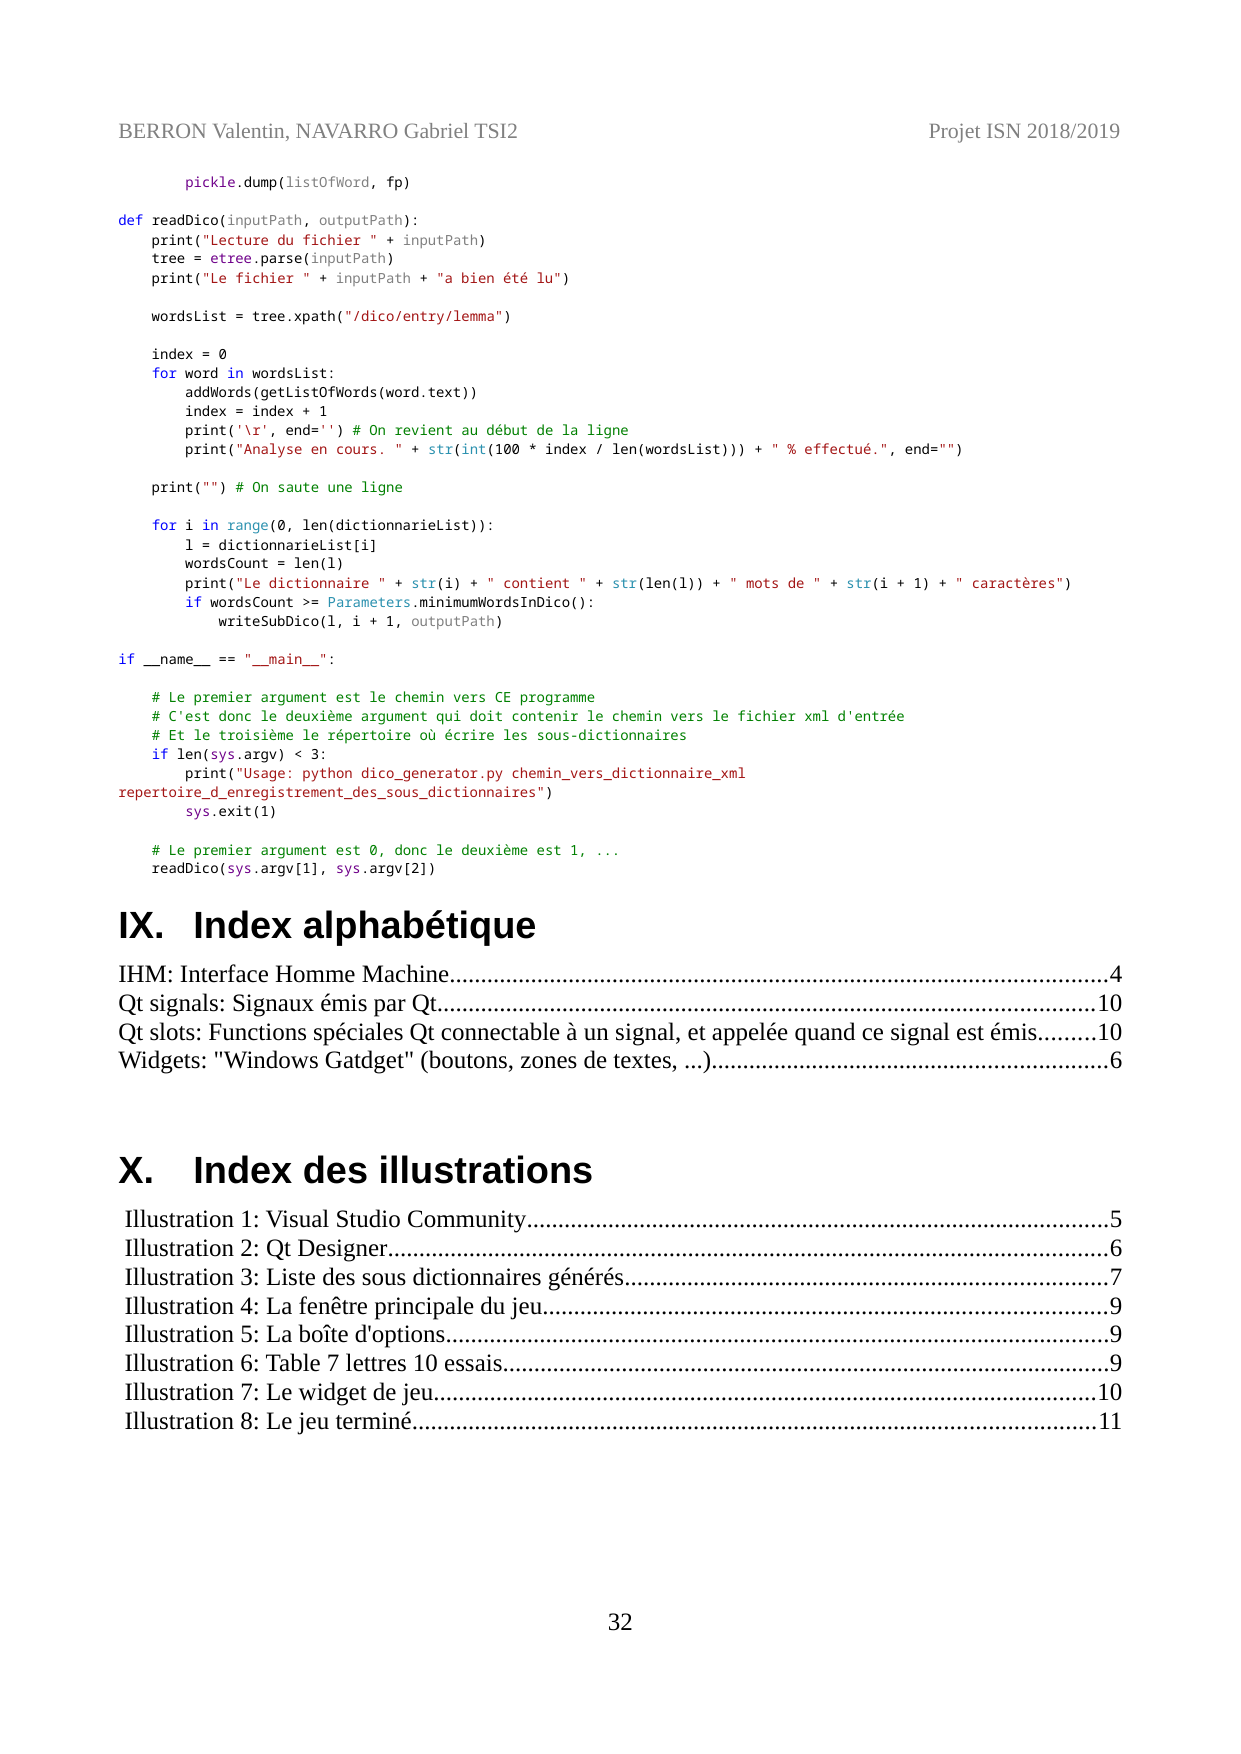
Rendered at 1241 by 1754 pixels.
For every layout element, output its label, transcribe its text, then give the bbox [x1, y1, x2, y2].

text Qt signals: Signaux émis par Qt 10 [118, 988, 1122, 1017]
text if wordsCount >= Parameters.minimumWordsInDico(): [118, 592, 1122, 611]
text writeSubDico(l, i + 1, outputPath) [118, 611, 1122, 630]
text index = index + 1 [118, 402, 1122, 421]
text # Et le troisième le répertoire où écrire les sous-dictionnaires [118, 726, 1122, 745]
text l = dictionnarieList[i] [118, 535, 1122, 554]
text Illustration 3: Liste des sous dictionnaires générés 7 [118, 1262, 1122, 1291]
text pickle.dump(listOfWord, fp) [118, 173, 1122, 192]
text Illustration 4: La fenêtre principale du jeu 9 [118, 1291, 1122, 1319]
text Illustration 6: Table 7 lettres 10 essais 9 [118, 1348, 1122, 1377]
text readDico(sys.argv[1], sys.argv[2]) [118, 859, 1122, 878]
text # Le premier argument est 0, donc le deuxième est 1, ... [118, 840, 1122, 859]
text # Le premier argument est le chemin vers CE programme [118, 687, 1122, 707]
text for word in wordsList: [118, 363, 1122, 382]
text Widgets: "Windows Gatdget" (boutons, zones de textes, ...) 6 [118, 1046, 1122, 1074]
text if __name__ == "__main__": [118, 649, 1122, 668]
text wordsList = tree.xpath("/dico/entry/lemma") [118, 306, 1122, 325]
text print("Lecture du fichier " + inputPath) [118, 230, 1122, 249]
text wordsCount = len(l) [118, 554, 1122, 573]
subtitle Index alphabétique [118, 903, 1122, 947]
text def readDico(inputPath, outputPath): [118, 211, 1122, 230]
text Illustration 1: Visual Studio Community 5 [118, 1204, 1122, 1233]
text print("Usage: python dico_generator.py chemin_vers_dictionnaire_xml repertoire_d_enregistrement_des_sous_dictionnaires") [118, 764, 1122, 802]
text print("Le fichier " + inputPath + "a bien été lu") [118, 268, 1122, 287]
text Illustration 7: Le widget de jeu 10 [118, 1377, 1122, 1406]
text for i in range(0, len(dictionnarieList)): [118, 516, 1122, 535]
text if len(sys.argv) < 3: [118, 745, 1122, 764]
subtitle Index des illustrations [118, 1148, 1122, 1192]
text print('\r', end='') # On revient au début de la ligne [118, 421, 1122, 440]
text Illustration 2: Qt Designer 6 [118, 1233, 1122, 1262]
text print("Le dictionnaire " + str(i) + " contient " + str(len(l)) + " mots de " + str(i + 1) + " caractères") [118, 573, 1122, 592]
text Illustration 8: Le jeu terminé 11 [118, 1406, 1122, 1434]
text print("Analyse en cours. " + str(int(100 * index / len(wordsList))) + " % effectué.", end="") [118, 440, 1122, 459]
text Illustration 5: La boîte d'options 9 [118, 1319, 1122, 1348]
text addWords(getListOfWords(word.text)) [118, 382, 1122, 402]
text IHM: Interface Homme Machine 4 [118, 959, 1122, 988]
text index = 0 [118, 344, 1122, 363]
text # C'est donc le deuxième argument qui doit contenir le chemin vers le fichier xml d'entrée [118, 707, 1122, 726]
text Qt slots: Functions spéciales Qt connectable à un signal, et appelée quand ce signal est émis 10 [118, 1017, 1122, 1046]
text sys.exit(1) [118, 802, 1122, 821]
text tree = etree.parse(inputPath) [118, 249, 1122, 268]
text print("") # On saute une ligne [118, 478, 1122, 497]
